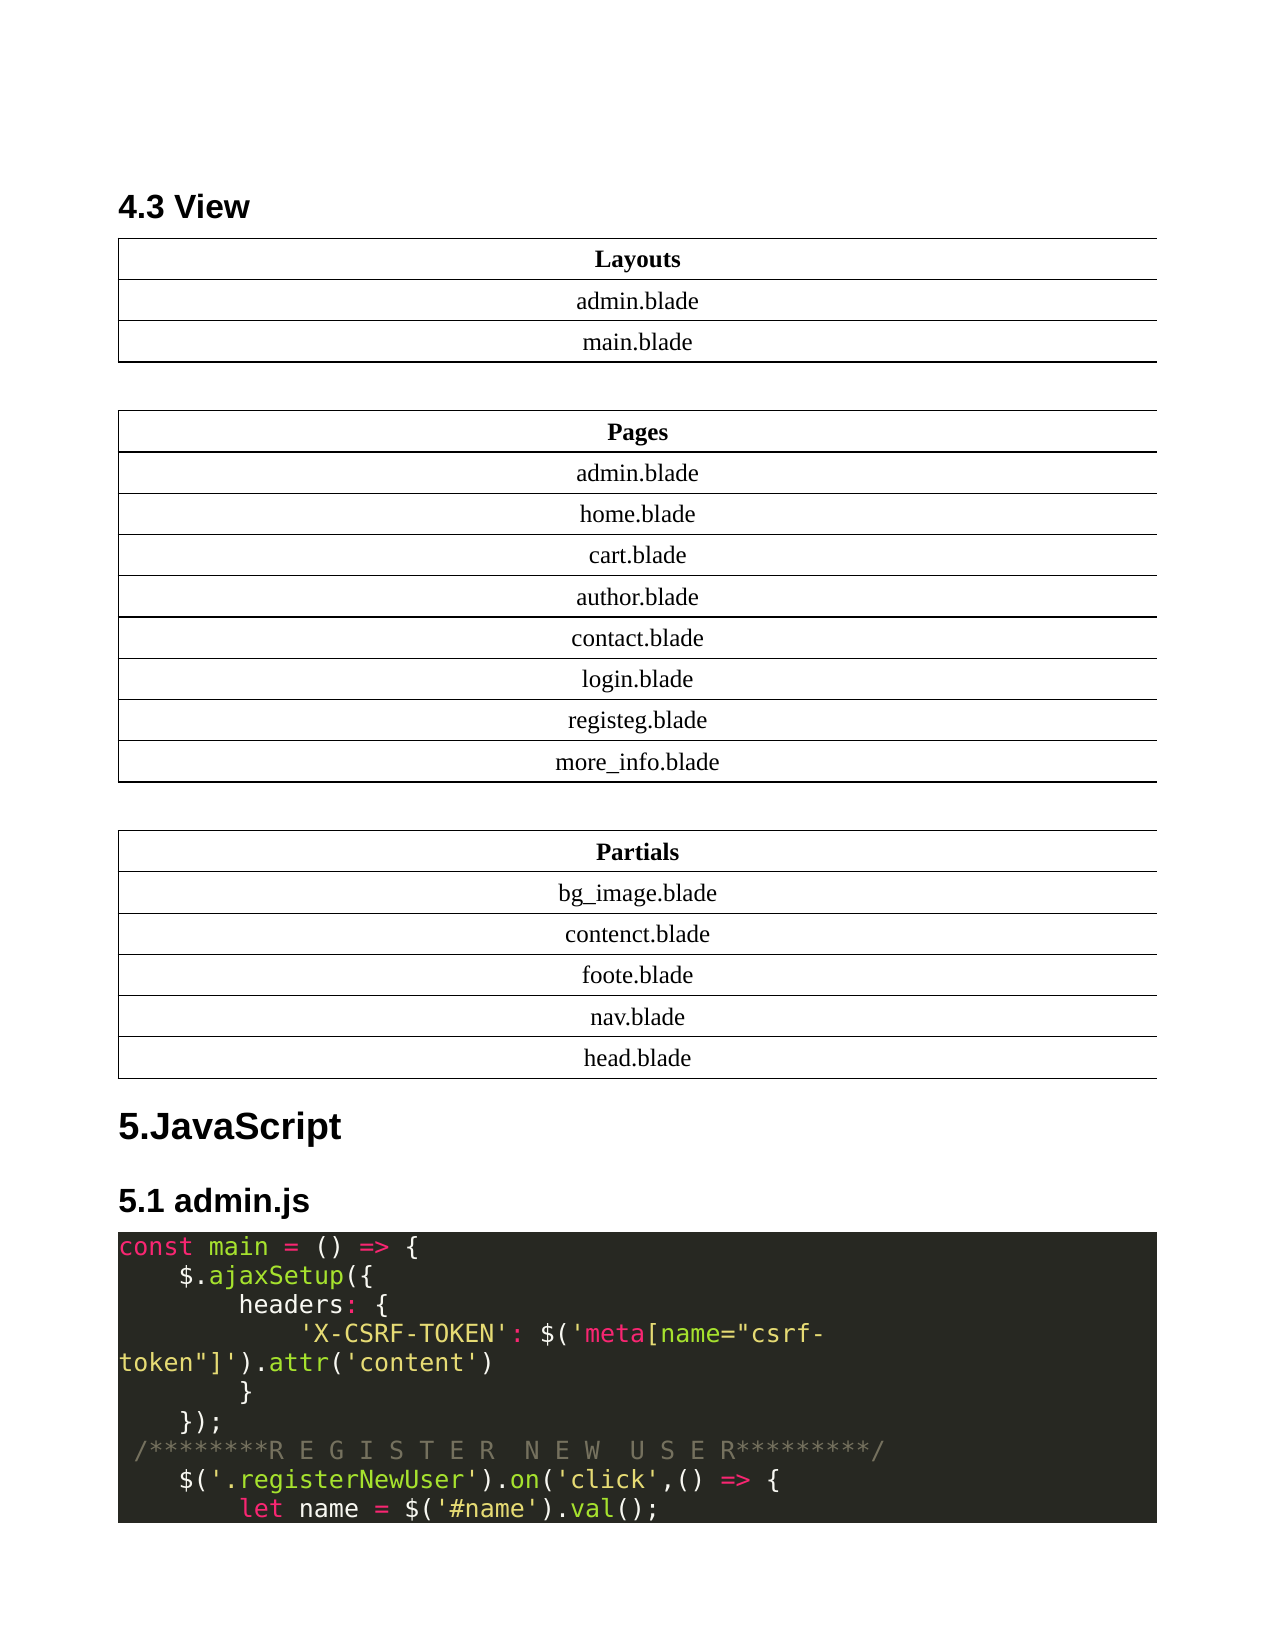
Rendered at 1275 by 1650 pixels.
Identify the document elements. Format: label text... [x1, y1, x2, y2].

table_cell login.blade [119, 659, 1157, 699]
table_cell head.blade [119, 1037, 1157, 1077]
table_cell cart.blade [119, 535, 1157, 575]
table_cell foote.blade [119, 955, 1157, 995]
table_cell contact.blade [119, 618, 1157, 658]
table_cell home.blade [119, 494, 1157, 534]
table_cell main.blade [119, 321, 1157, 361]
subtitle 4.3 View [118, 187, 1157, 225]
table_cell nav.blade [119, 996, 1157, 1036]
table_header Partials [119, 831, 1157, 871]
table_cell admin.blade [119, 453, 1157, 493]
table_cell more_info.blade [119, 741, 1157, 781]
text const main = () => { $.ajaxSetup({ headers: { 'X-CSRF-TOKEN': $('meta[name="csrf-token"]').attr('content') } }); /********R E G I S T E R N E W U S E R*********/ $('.registerNewUser').on('click',() => { let name = $('#name').val(); [118, 1232, 1157, 1523]
table_cell contenct.blade [119, 914, 1157, 954]
table_cell author.blade [119, 576, 1157, 616]
subtitle 5.1 admin.js [118, 1181, 1157, 1219]
table_header Layouts [119, 239, 1157, 279]
table_cell bg_image.blade [119, 872, 1157, 912]
subtitle 5.JavaScript [118, 1103, 1157, 1147]
table_header Pages [119, 411, 1157, 451]
table_cell registeg.blade [119, 700, 1157, 740]
table_cell admin.blade [119, 280, 1157, 320]
